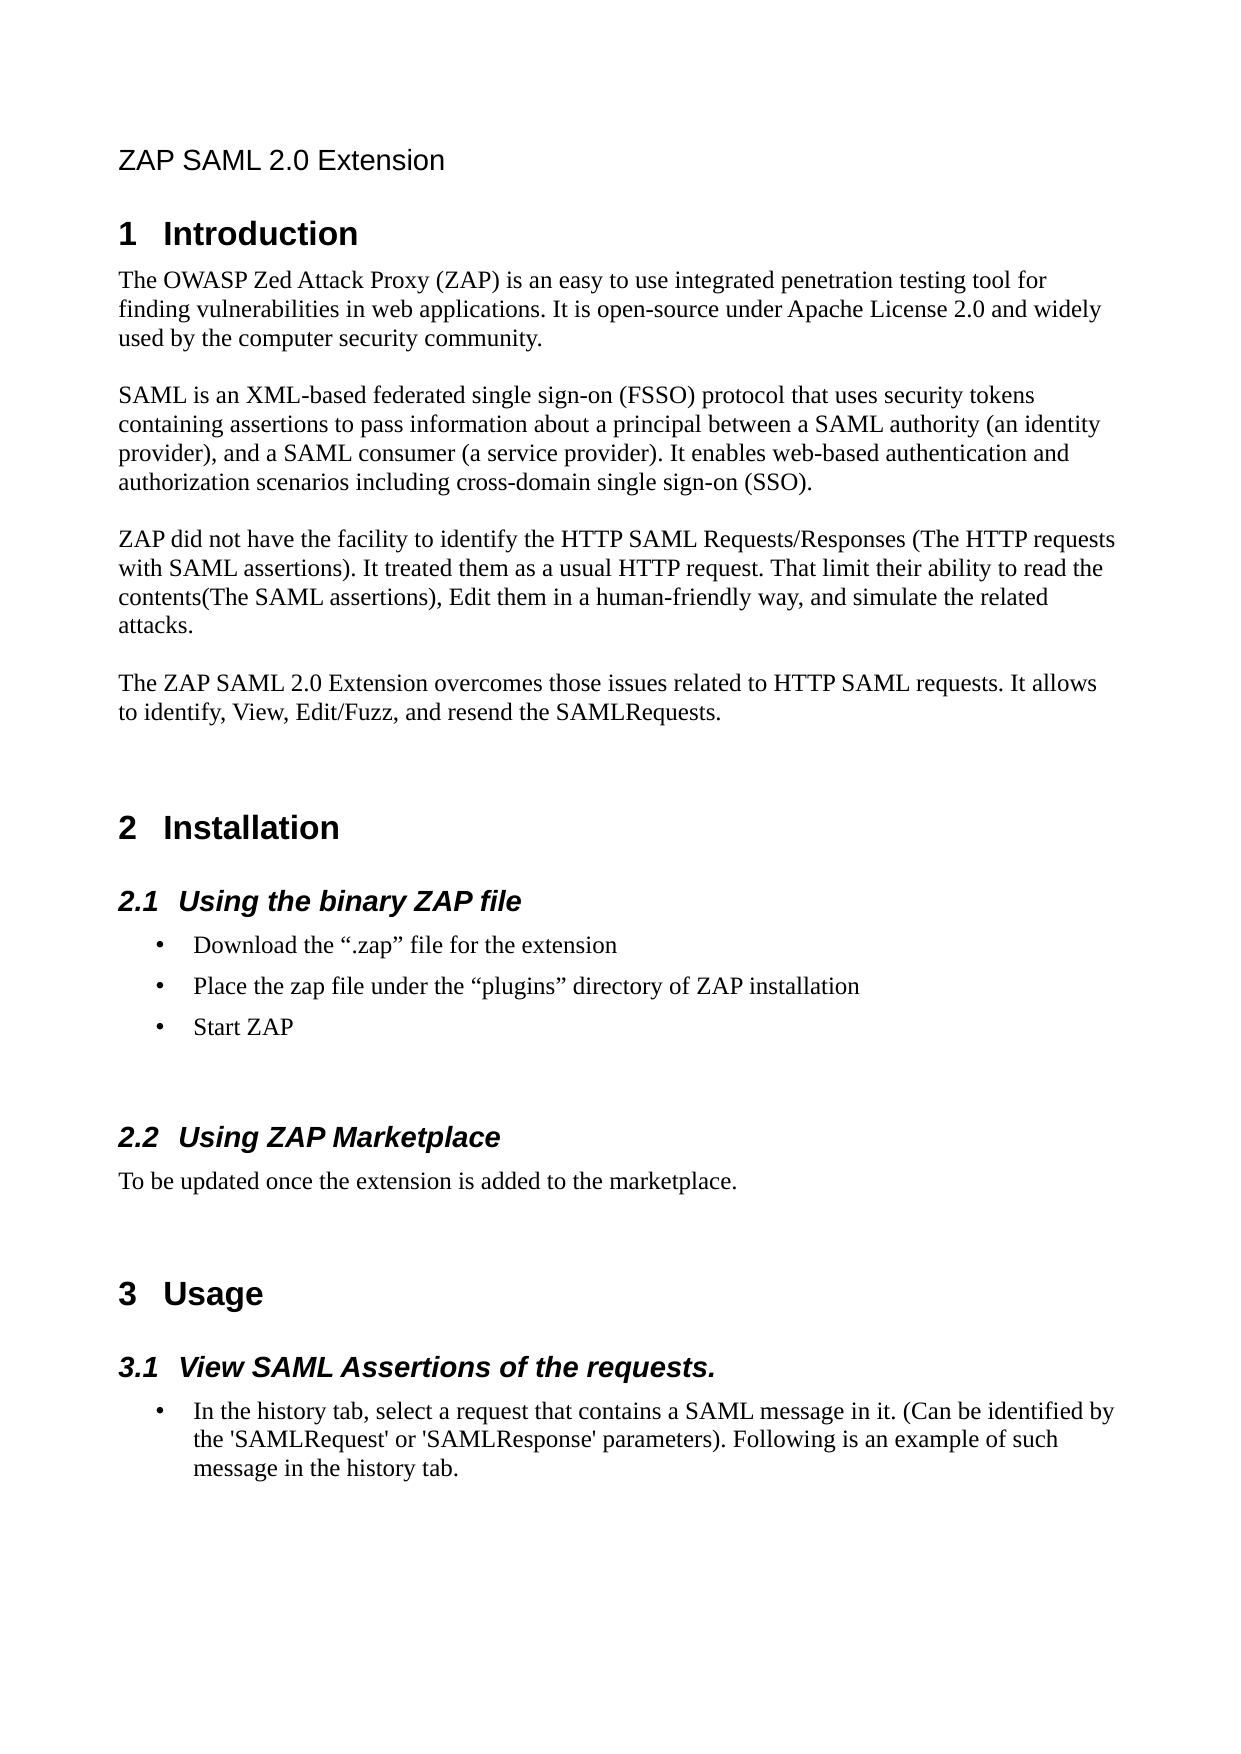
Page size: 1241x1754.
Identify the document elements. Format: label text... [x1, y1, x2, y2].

text ZAP did not have the facility to identify the HTTP SAML Requests/Responses (The HTTP requests with SAML assertions). It treated them as a usual HTTP request. That limit their ability to read the contents(The SAML assertions), Edit them in a human-friendly way, and simulate the related attacks. [118, 524, 1122, 639]
text The ZAP SAML 2.0 Extension overcomes those issues related to HTTP SAML requests. It allows to identify, View, Edit/Fuzz, and resend the SAMLRequests. [118, 668, 1122, 725]
subtitle View SAML Assertions of the requests. [118, 1350, 1122, 1383]
subtitle Using the binary ZAP file [118, 884, 1122, 917]
list Download the “.zap” file for the extension [156, 930, 1122, 959]
text To be updated once the extension is added to the marketplace. [118, 1166, 1122, 1195]
subtitle Using ZAP Marketplace [118, 1120, 1122, 1153]
subtitle Usage [118, 1273, 1122, 1312]
list In the history tab, select a request that contains a SAML message in it. (Can be identified by the 'SAMLRequest' or 'SAMLResponse' parameters). Following is an example of such message in the history tab. [156, 1396, 1122, 1482]
list Place the zap file under the “plugins” directory of ZAP installation [156, 971, 1122, 1000]
subtitle Installation [118, 808, 1122, 846]
subtitle Introduction [118, 214, 1122, 253]
text The OWASP Zed Attack Proxy (ZAP) is an easy to use integrated penetration testing tool for finding vulnerabilities in web applications. It is open-source under Apache License 2.0 and widely used by the computer security community. [118, 265, 1122, 352]
text SAML is an XML-based federated single sign-on (FSSO) protocol that uses security tokens containing assertions to pass information about a principal between a SAML authority (an identity provider), and a SAML consumer (a service provider). It enables web-based authentication and authorization scenarios including cross-domain single sign-on (SSO). [118, 380, 1122, 495]
subtitle ZAP SAML 2.0 Extension [118, 143, 1122, 177]
list Start ZAP [156, 1012, 1122, 1041]
